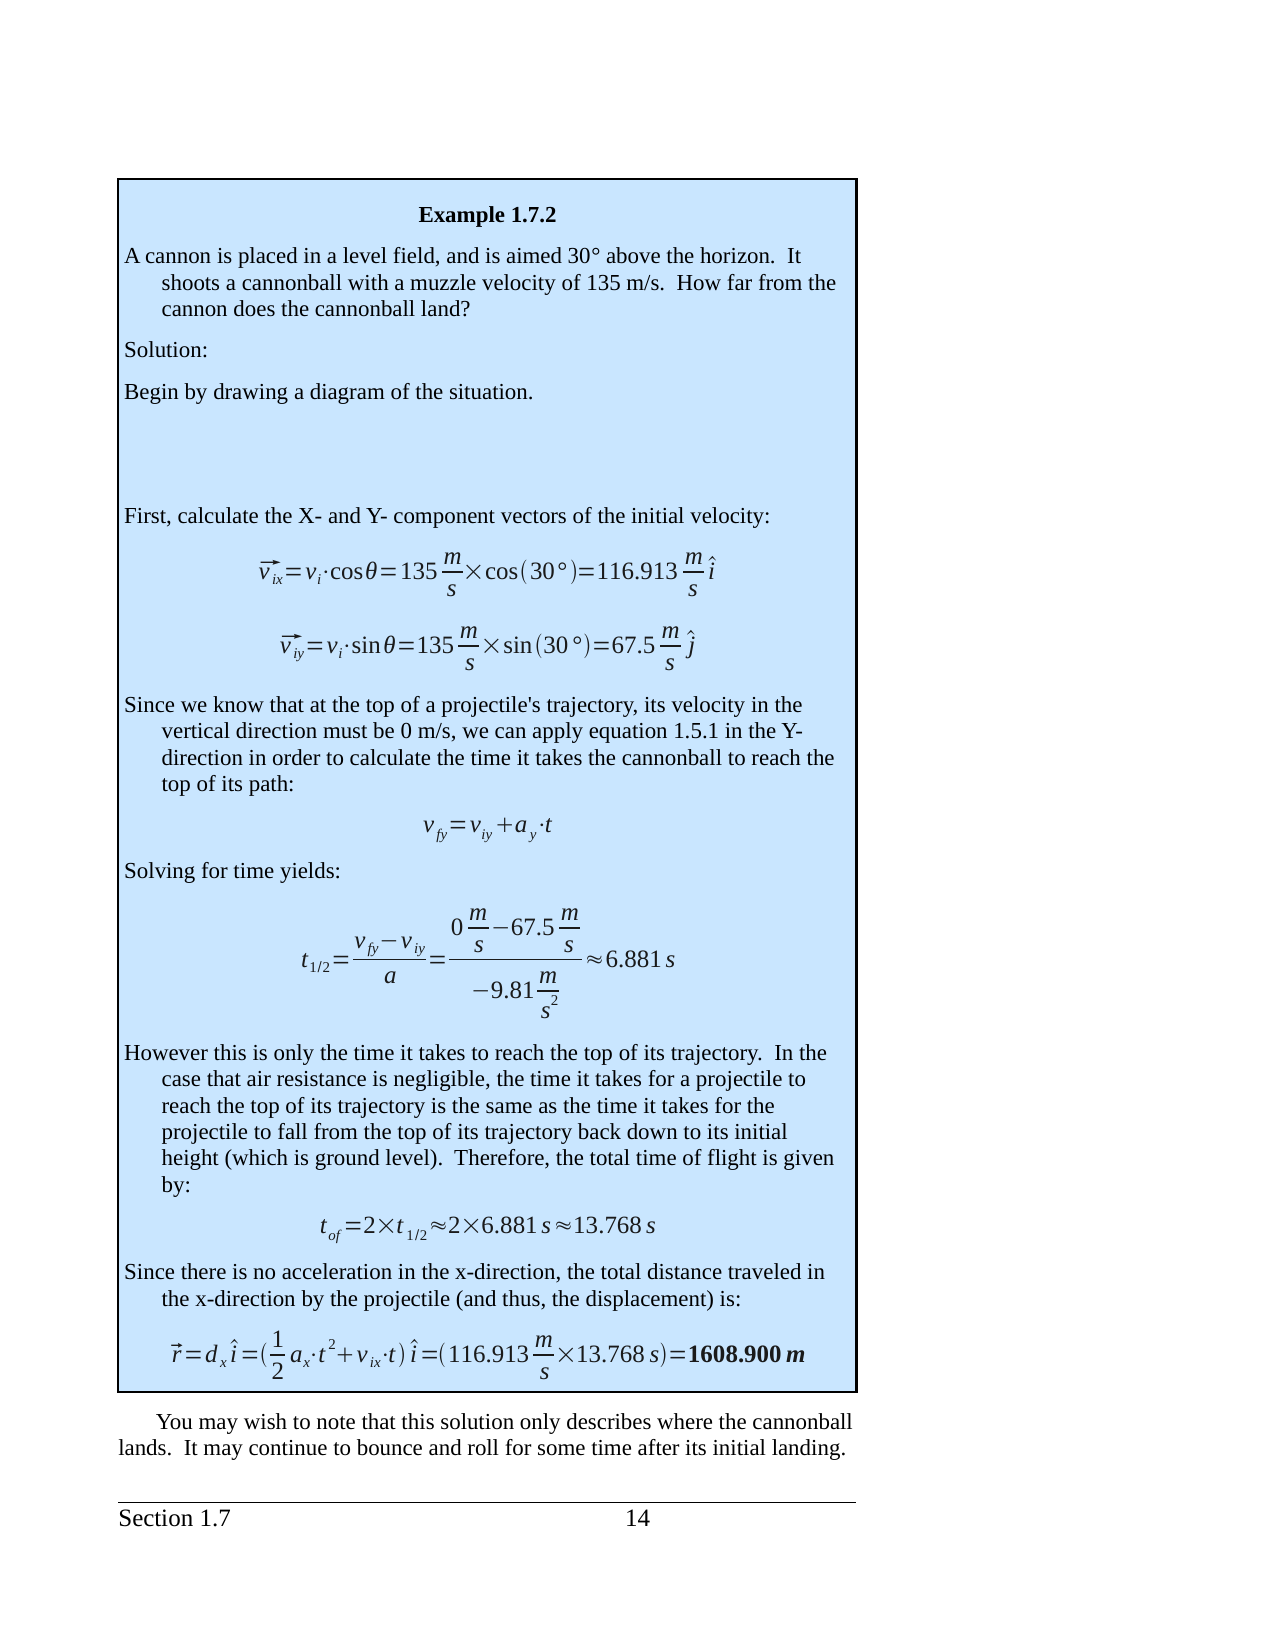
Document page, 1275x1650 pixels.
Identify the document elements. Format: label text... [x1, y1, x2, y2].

table_header Example 1.7.2 A cannon is placed in a level field, and is aimed 30° above the horizon. It shoots a cannonball with a muzzle velocity of 135 m/s. How far from the cannon does the cannonball land? Solution: Begin by drawing a diagram of the situation. First, calculate the X- and Y- component vectors of the initial velocity: Since we know that at the top of a projectile's trajectory, its velocity in the vertical direction must be 0 m/s, we can apply equation 1.5.1 in the Y-direction in order to calculate the time it takes the cannonball to reach the top of its path: Solving for time yields: However this is only the time it takes to reach the top of its trajectory. In the case that air resistance is negligible, the time it takes for a projectile to reach the top of its trajectory is the same as the time it takes for the projectile to fall from the top of its trajectory back down to its initial height (which is ground level). Therefore, the total time of flight is given by: Since there is no acceleration in the x-direction, the total distance traveled in the x-direction by the projectile (and thus, the displacement) is: [119, 180, 855, 1391]
text You may wish to note that this solution only describes where the cannonball lands. It may continue to bounce and roll for some time after its initial landing. [118, 1408, 856, 1460]
